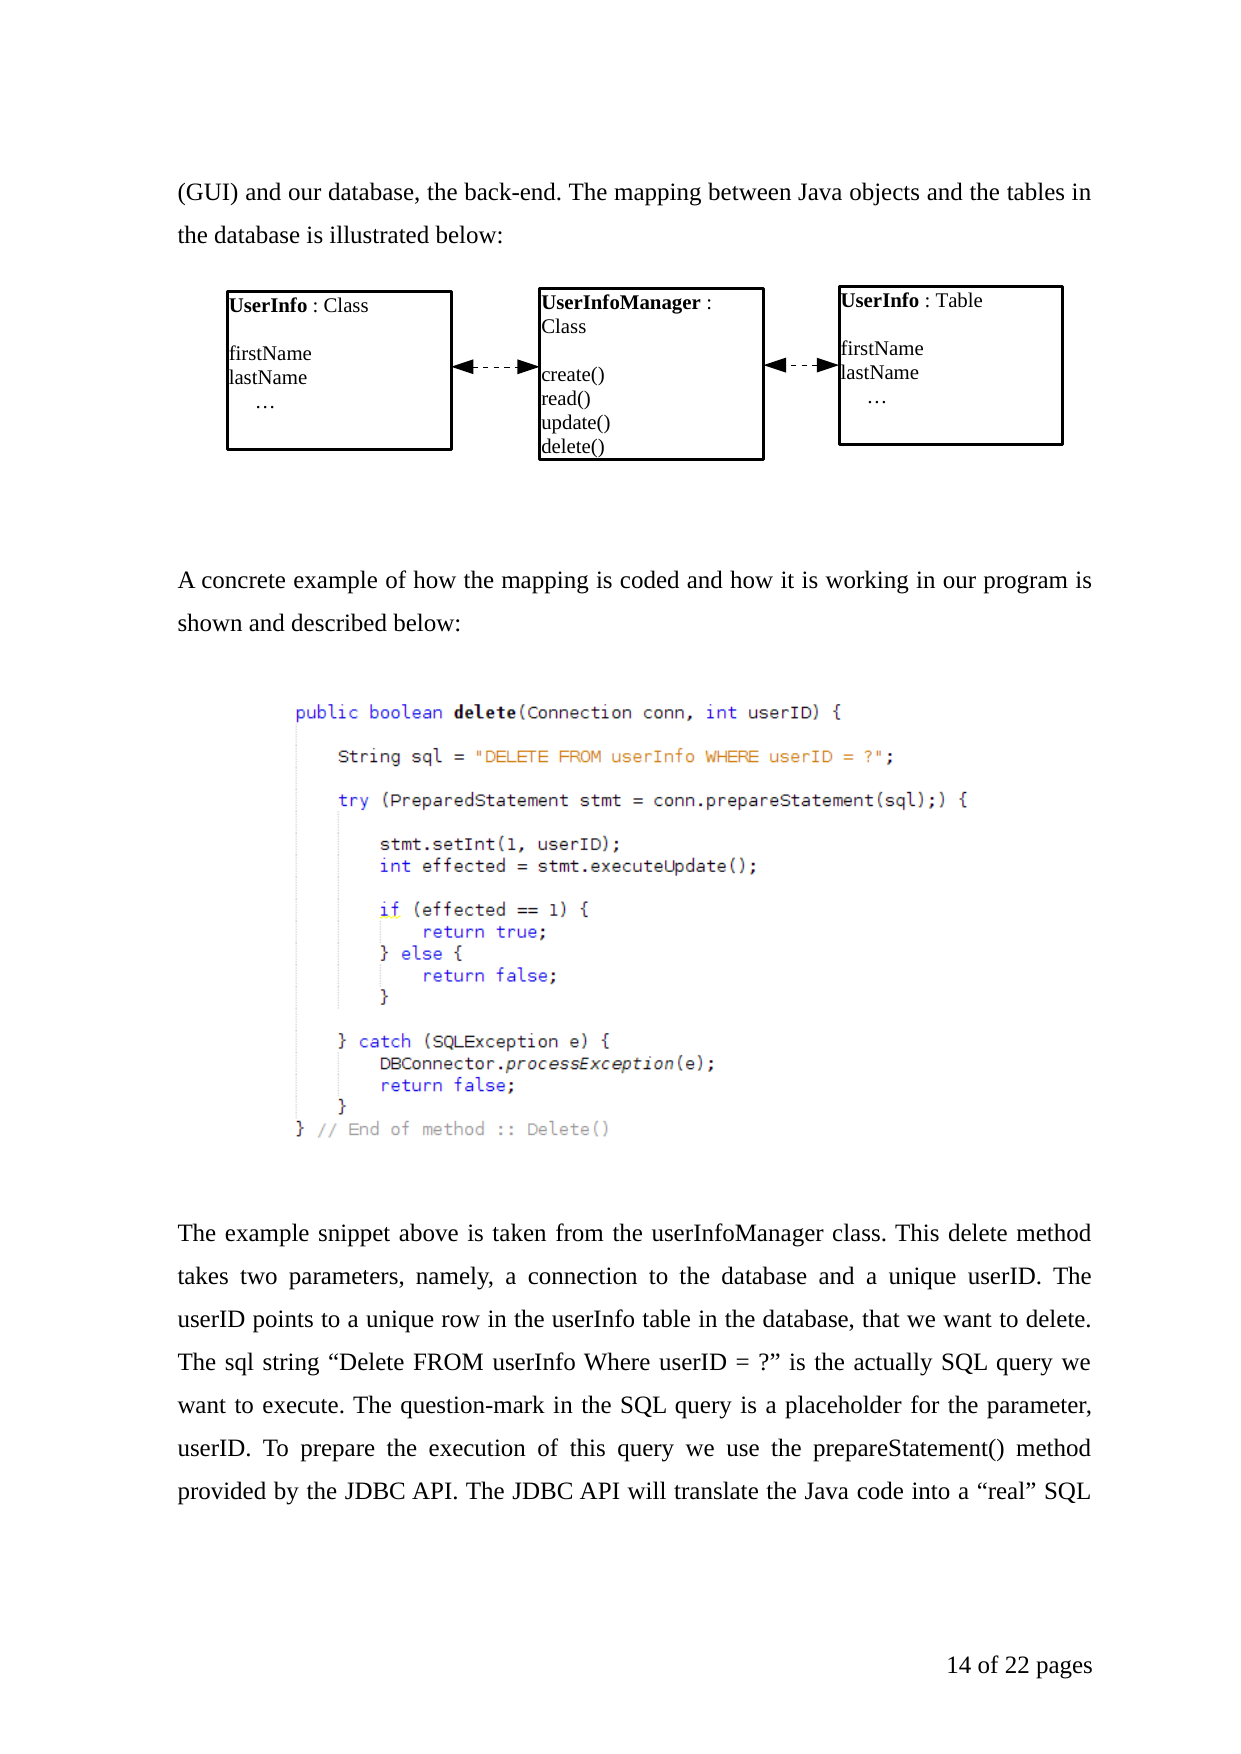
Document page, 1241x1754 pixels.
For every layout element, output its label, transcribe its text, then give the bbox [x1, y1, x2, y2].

text (GUI) and our database, the back-end. The mapping between Java objects and the tables in the database is illustrated below: [177, 177, 1093, 249]
picture [276, 694, 994, 1161]
text A concrete example of how the mapping is coded and how it is working in our program is shown and described below: [177, 565, 1093, 637]
text The example snippet above is taken from the userInfoManager class. This delete method takes two parameters, namely, a connection to the database and a unique userID. The userID points to a unique row in the userInfo table in the database, that we want to delete. The sql string “Delete FROM userInfo Where userID = ?” is the actually SQL query we want to execute. The question-mark in the SQL query is a placeholder for the parameter, userID. To prepare the execution of this query we use the prepareStatement() method provided by the JDBC API. The JDBC API will translate the Java code into a “real” SQL [177, 1218, 1093, 1505]
